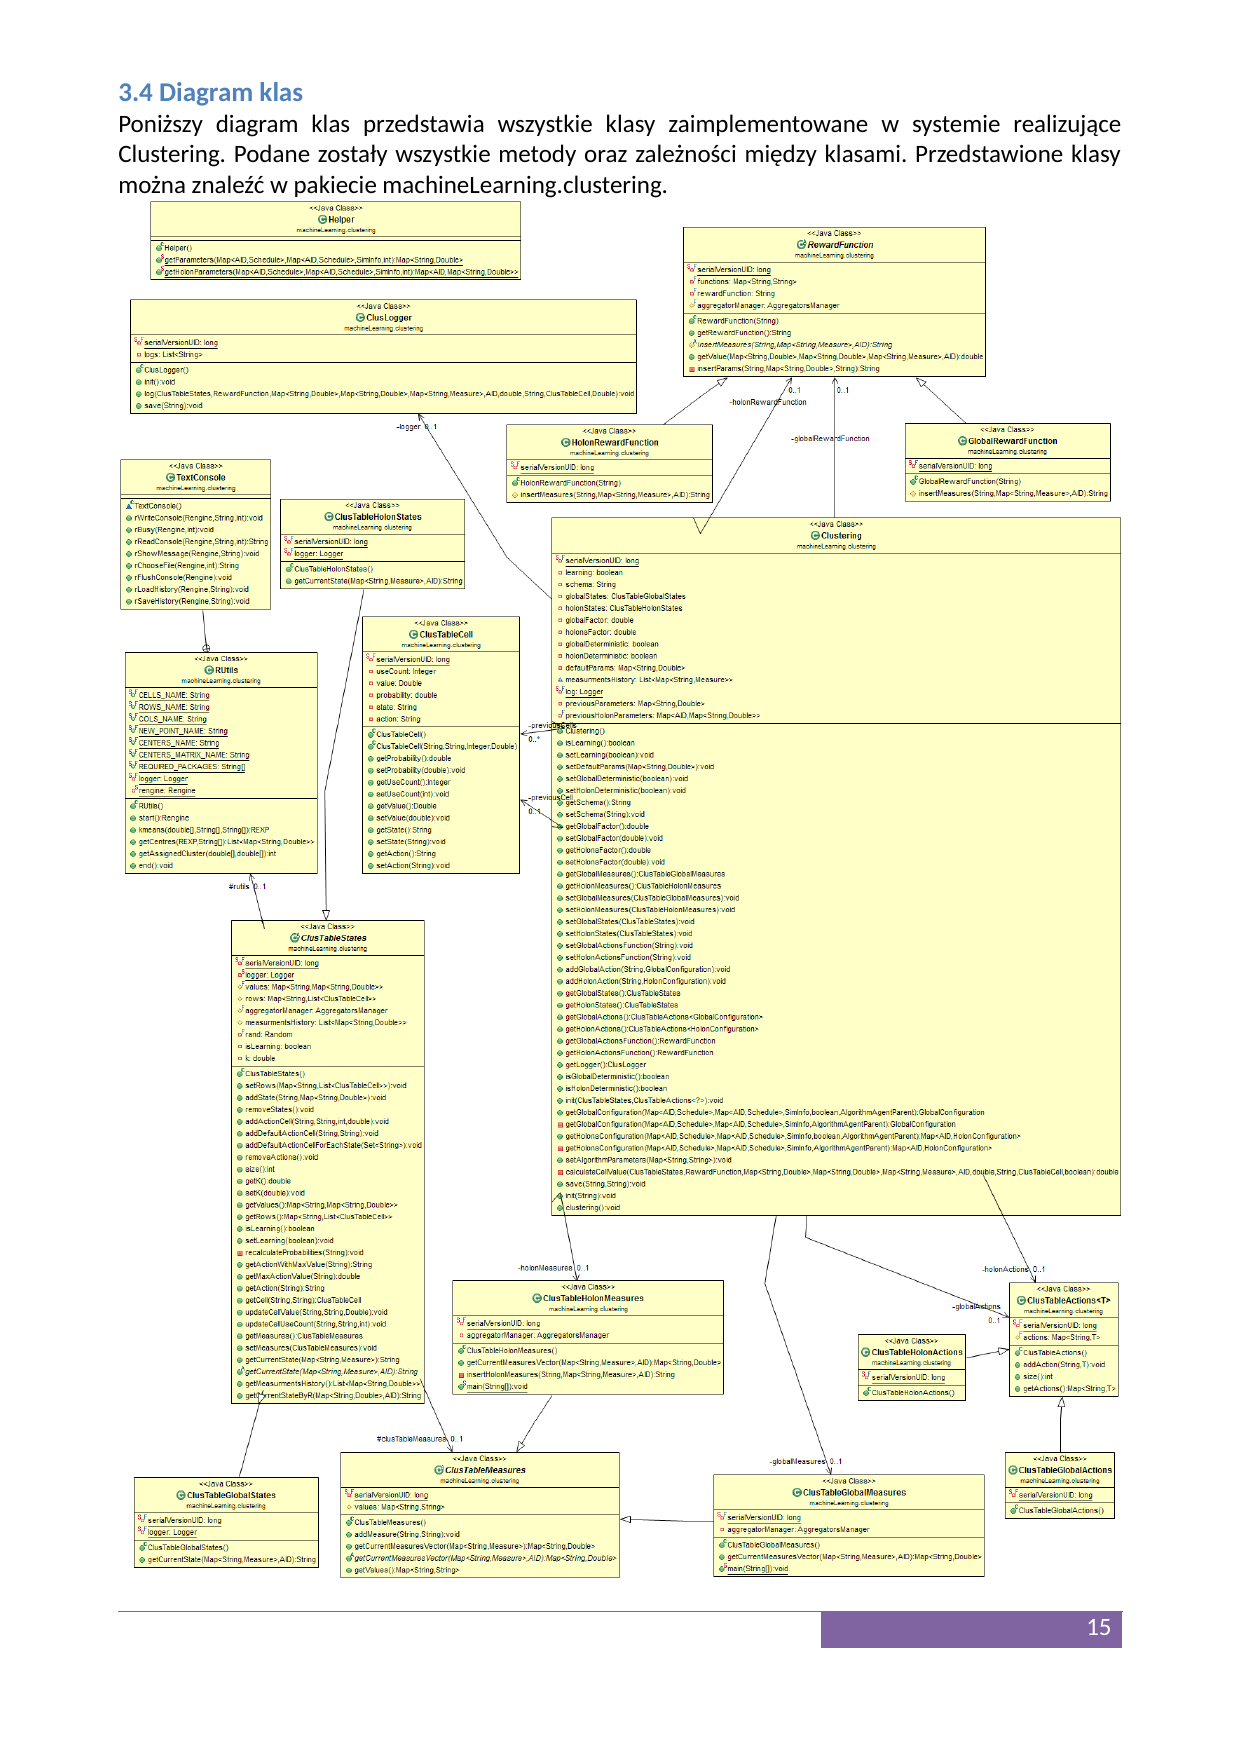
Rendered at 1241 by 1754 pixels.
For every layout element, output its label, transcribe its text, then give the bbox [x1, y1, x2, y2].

text Poniższy diagram klas przedstawia wszystkie klasy zaimplementowane w systemie realizujące Clustering. Podane zostały wszystkie metody oraz zależności między klasami. Przedstawione klasy można znaleźć w pakiecie machineLearning.clustering. [118, 108, 1122, 199]
picture [118, 199, 1123, 1580]
subtitle 3.4 Diagram klas [118, 75, 1122, 108]
